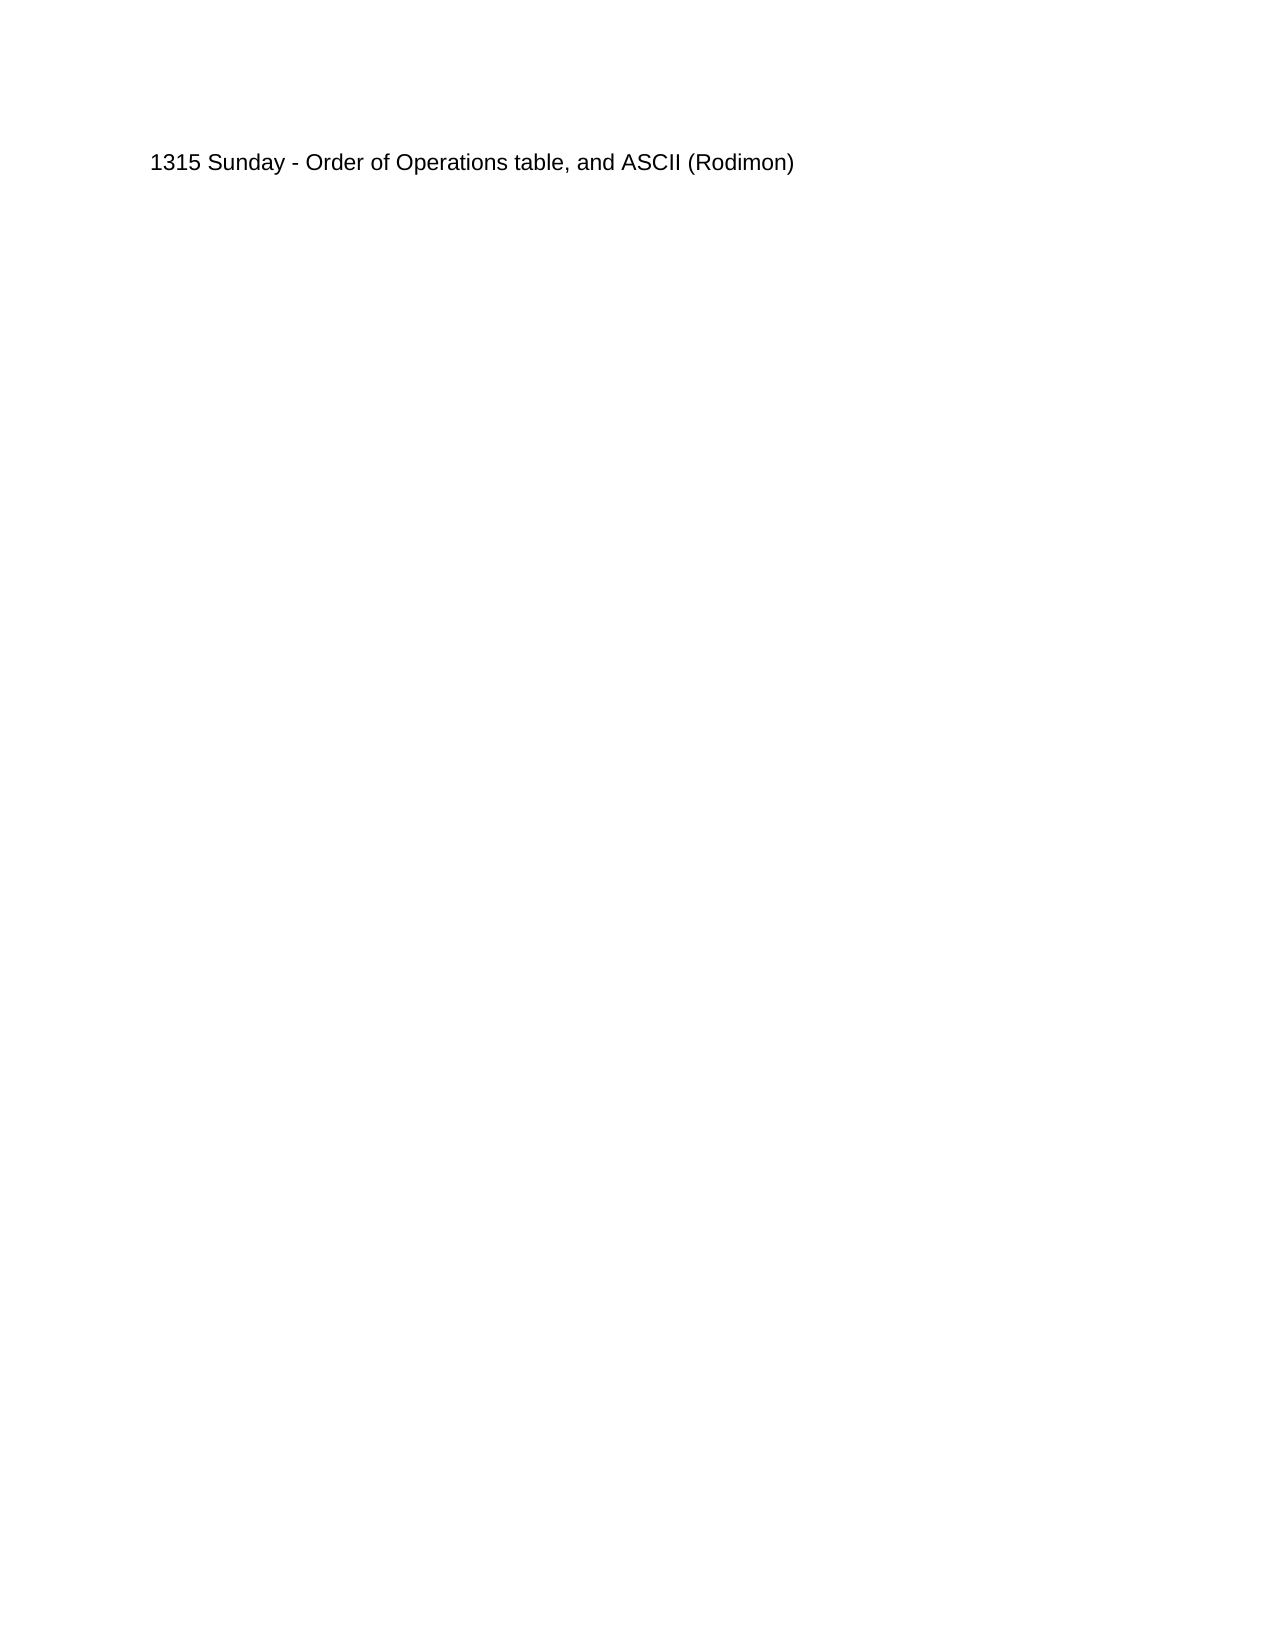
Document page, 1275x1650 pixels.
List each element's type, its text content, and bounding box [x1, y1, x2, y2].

text 1315 Sunday - Order of Operations table, and ASCII (Rodimon) [150, 150, 1125, 176]
